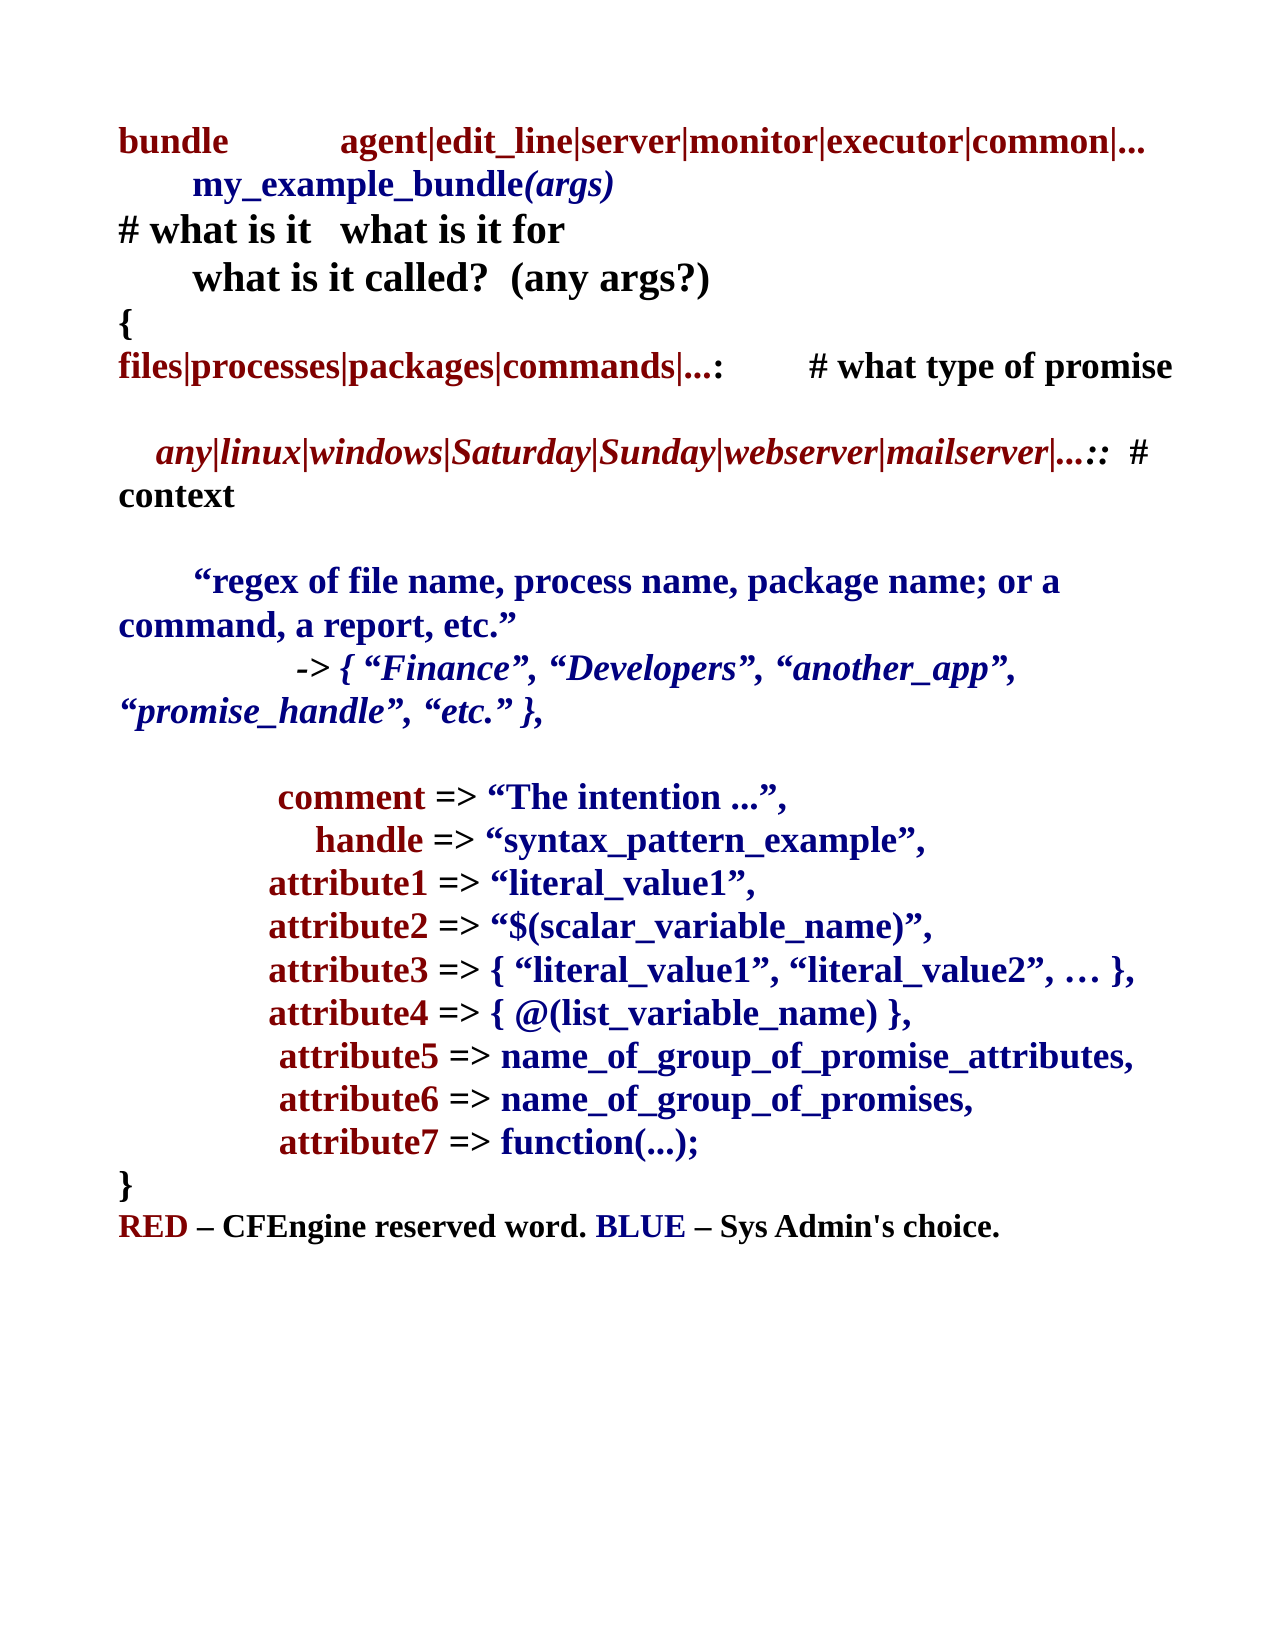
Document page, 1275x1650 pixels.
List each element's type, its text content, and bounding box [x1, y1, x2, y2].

text any|linux|windows|Saturday|Sunday|webserver|mailserver|...:: # context [118, 429, 1199, 516]
text RED – CFEngine reserved word. BLUE – Sys Admin's choice. [118, 1206, 1199, 1244]
text attribute2 => “$(scalar_variable_name)”, [118, 904, 1199, 947]
text -> { “Finance”, “Developers”, “another_app”, “promise_handle”, “etc.” }, [118, 645, 1199, 731]
text { [118, 300, 1199, 343]
text attribute7 => function(...); [44, 1119, 1248, 1163]
text # what is it what is it for what is it called? (any args?) [118, 204, 1199, 300]
text files|processes|packages|commands|...: # what type of promise [118, 343, 1199, 386]
text attribute4 => { @(list_variable_name) }, [118, 990, 1199, 1033]
text attribute3 => { “literal_value1”, “literal_value2”, … }, [118, 947, 1199, 990]
text attribute1 => “literal_value1”, [118, 861, 1199, 904]
text handle => “syntax_pattern_example”, [118, 818, 1199, 861]
text attribute6 => name_of_group_of_promises, [44, 1076, 1248, 1119]
text bundle agent|edit_line|server|monitor|executor|common|... my_example_bundle(args) [118, 118, 1199, 204]
text comment => “The intention ...”, [118, 774, 1199, 818]
text } [118, 1163, 1199, 1206]
text “regex of file name, process name, package name; or a command, a report, etc.” [118, 559, 1199, 645]
text attribute5 => name_of_group_of_promise_attributes, [44, 1033, 1248, 1076]
